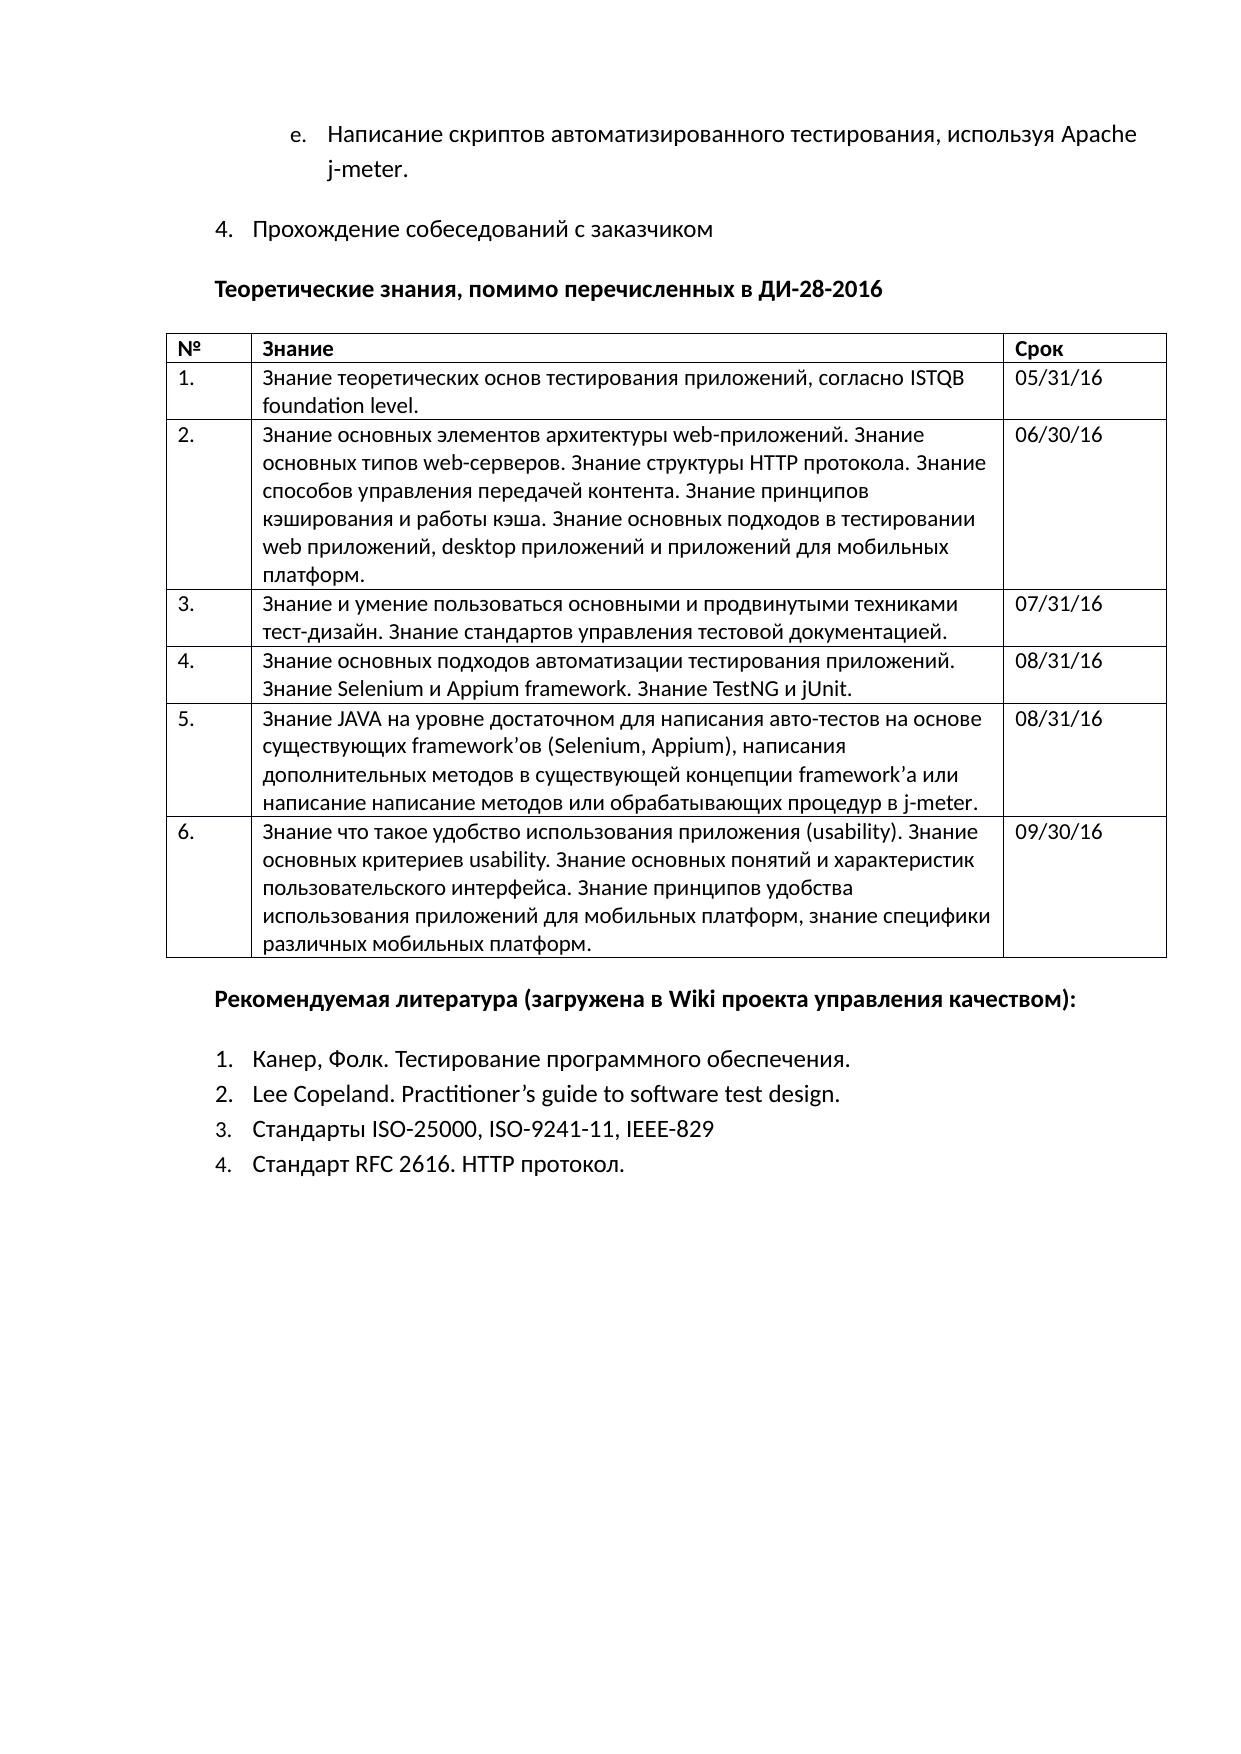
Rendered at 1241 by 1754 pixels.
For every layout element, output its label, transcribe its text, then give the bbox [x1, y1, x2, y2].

table_cell Знание и умение пользоваться основными и продвинутыми техниками тест-дизайн. Знание стандартов управления тестовой документацией. [252, 590, 1003, 646]
table_cell 30.06.16 [1004, 420, 1166, 588]
list Написание скриптов автоматизированного тестирования, используя Apache j-meter. [290, 118, 1152, 184]
table_cell Знание что такое удобство использования приложения (usability). Знание основных критериев usability. Знание основных понятий и характеристик пользовательского интерфейса. Знание принципов удобства использования приложений для мобильных платформ, знание специфики различных мобильных платформ. [252, 817, 1003, 957]
table_cell 2. [167, 420, 251, 588]
text Теоретические знания, помимо перечисленных в ДИ-28-2016 [214, 273, 1152, 304]
table_cell Знание основных подходов автоматизации тестирования приложений. Знание Selenium и Appium framework. Знание TestNG и jUnit. [252, 647, 1003, 703]
table_cell 31.05.16 [1004, 363, 1166, 419]
table_header Знание [252, 334, 1003, 362]
list Канер, Фолк. Тестирование программного обеспечения. [215, 1043, 1152, 1073]
table_cell 30.09.16 [1004, 817, 1166, 957]
table_cell 6. [167, 817, 251, 957]
list Lee Copeland. Practitioner’s guide to software test design. [215, 1078, 1152, 1108]
table_cell 4. [167, 647, 251, 703]
list Стандарты ISO-25000, ISO-9241-11, IEEE-829 [215, 1113, 1152, 1143]
list Стандарт RFC 2616. HTTP протокол. [215, 1148, 1152, 1178]
table_cell Знание основных элементов архитектуры web-приложений. Знание основных типов web-серверов. Знание структуры HTTP протокола. Знание способов управления передачей контента. Знание принципов кэширования и работы кэша. Знание основных подходов в тестировании web приложений, desktop приложений и приложений для мобильных платформ. [252, 420, 1003, 588]
table_cell Знание JAVA на уровне достаточном для написания авто-тестов на основе существующих framework’ов (Selenium, Appium), написания дополнительных методов в существующей концепции framework’а или написание написание методов или обрабатывающих процедур в j-meter. [252, 704, 1003, 816]
table_cell Знание теоретических основ тестирования приложений, согласно ISTQB foundation level. [252, 363, 1003, 419]
table_cell 1. [167, 363, 251, 419]
table_cell 5. [167, 704, 251, 816]
table_cell 31.08.16 [1004, 704, 1166, 816]
text Рекомендуемая литература (загружена в Wiki проекта управления качеством): [214, 983, 1152, 1013]
table_cell 31.08.16 [1004, 647, 1166, 703]
table_header № [167, 334, 251, 362]
table_cell 31.07.16 [1004, 590, 1166, 646]
table_cell 3. [167, 590, 251, 646]
list Прохождение собеседований с заказчиком [215, 213, 1152, 244]
table_header Срок [1004, 334, 1166, 362]
